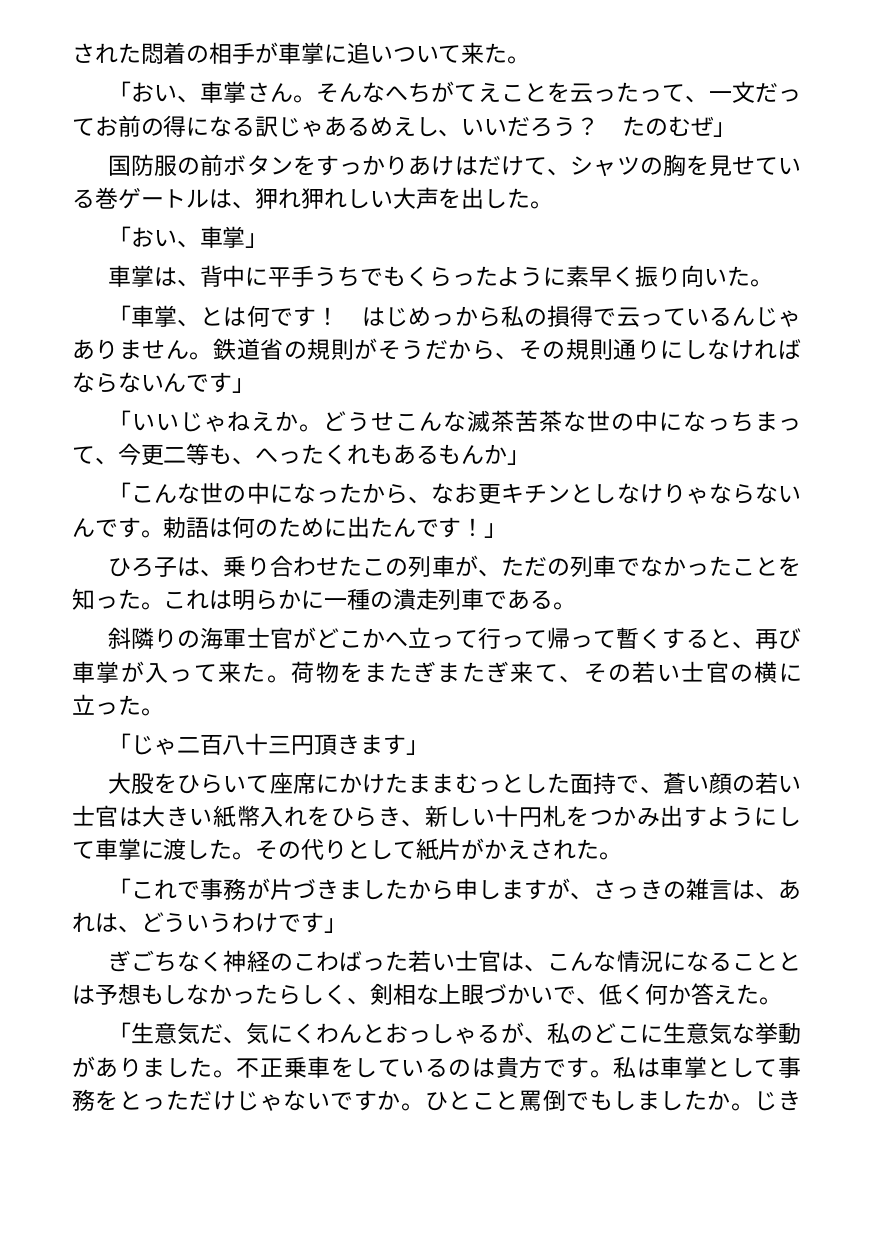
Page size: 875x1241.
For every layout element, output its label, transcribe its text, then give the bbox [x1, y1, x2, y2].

text 国防服の前ボタンをすっかりあけはだけて、シャツの胸を見せている巻ゲートルは、狎れ狎れしい大声を出した。 [72, 148, 802, 214]
text 車掌は、背中に平手うちでもくらったように素早く振り向いた。 [72, 259, 802, 292]
text 「いいじゃねえか。どうせこんな滅茶苦茶な世の中になっちまって、今更二等も、へったくれもあるもんか」 [72, 404, 802, 470]
text ぎごちなく神経のこわばった若い士官は、こんな情況になることとは予想もしなかったらしく、剣相な上眼づかいで、低く何か答えた。 [72, 944, 802, 1010]
text された悶着の相手が車掌に追いついて来た。 [72, 36, 802, 69]
text 大股をひらいて座席にかけたままむっとした面持で、蒼い顔の若い士官は大きい紙幣入れをひらき、新しい十円札をつかみ出すようにして車掌に渡した。その代りとして紙片がかえされた。 [72, 766, 802, 866]
text 「こんな世の中になったから、なお更キチンとしなけりゃならないんです。勅語は何のために出たんです！」 [72, 476, 802, 543]
text 「これで事務が片づきましたから申しますが、さっきの雑言は、あれは、どういうわけです」 [72, 872, 802, 938]
text 「おい、車掌さん。そんなへちがてえことを云ったって、一文だってお前の得になる訳じゃあるめえし、いいだろう？ たのむぜ」 [72, 75, 802, 142]
text 「おい、車掌」 [72, 220, 802, 253]
text 「車掌、とは何です！ はじめっから私の損得で云っているんじゃありません。鉄道省の規則がそうだから、その規則通りにしなければならないんです」 [72, 298, 802, 398]
text 「じゃ二百八十三円頂きます」 [72, 727, 802, 760]
text ひろ子は、乗り合わせたこの列車が、ただの列車でなかったことを知った。これは明らかに一種の潰走列車である。 [72, 549, 802, 615]
text 斜隣りの海軍士官がどこかへ立って行って帰って暫くすると、再び車掌が入って来た。荷物をまたぎまたぎ来て、その若い士官の横に立った。 [72, 621, 802, 721]
text 「生意気だ、気にくわんとおっしゃるが、私のどこに生意気な挙動がありました。不正乗車をしているのは貴方です。私は車掌として事務をとっただけじゃないですか。ひとこと罵倒でもしましたか。じき [72, 1016, 802, 1116]
